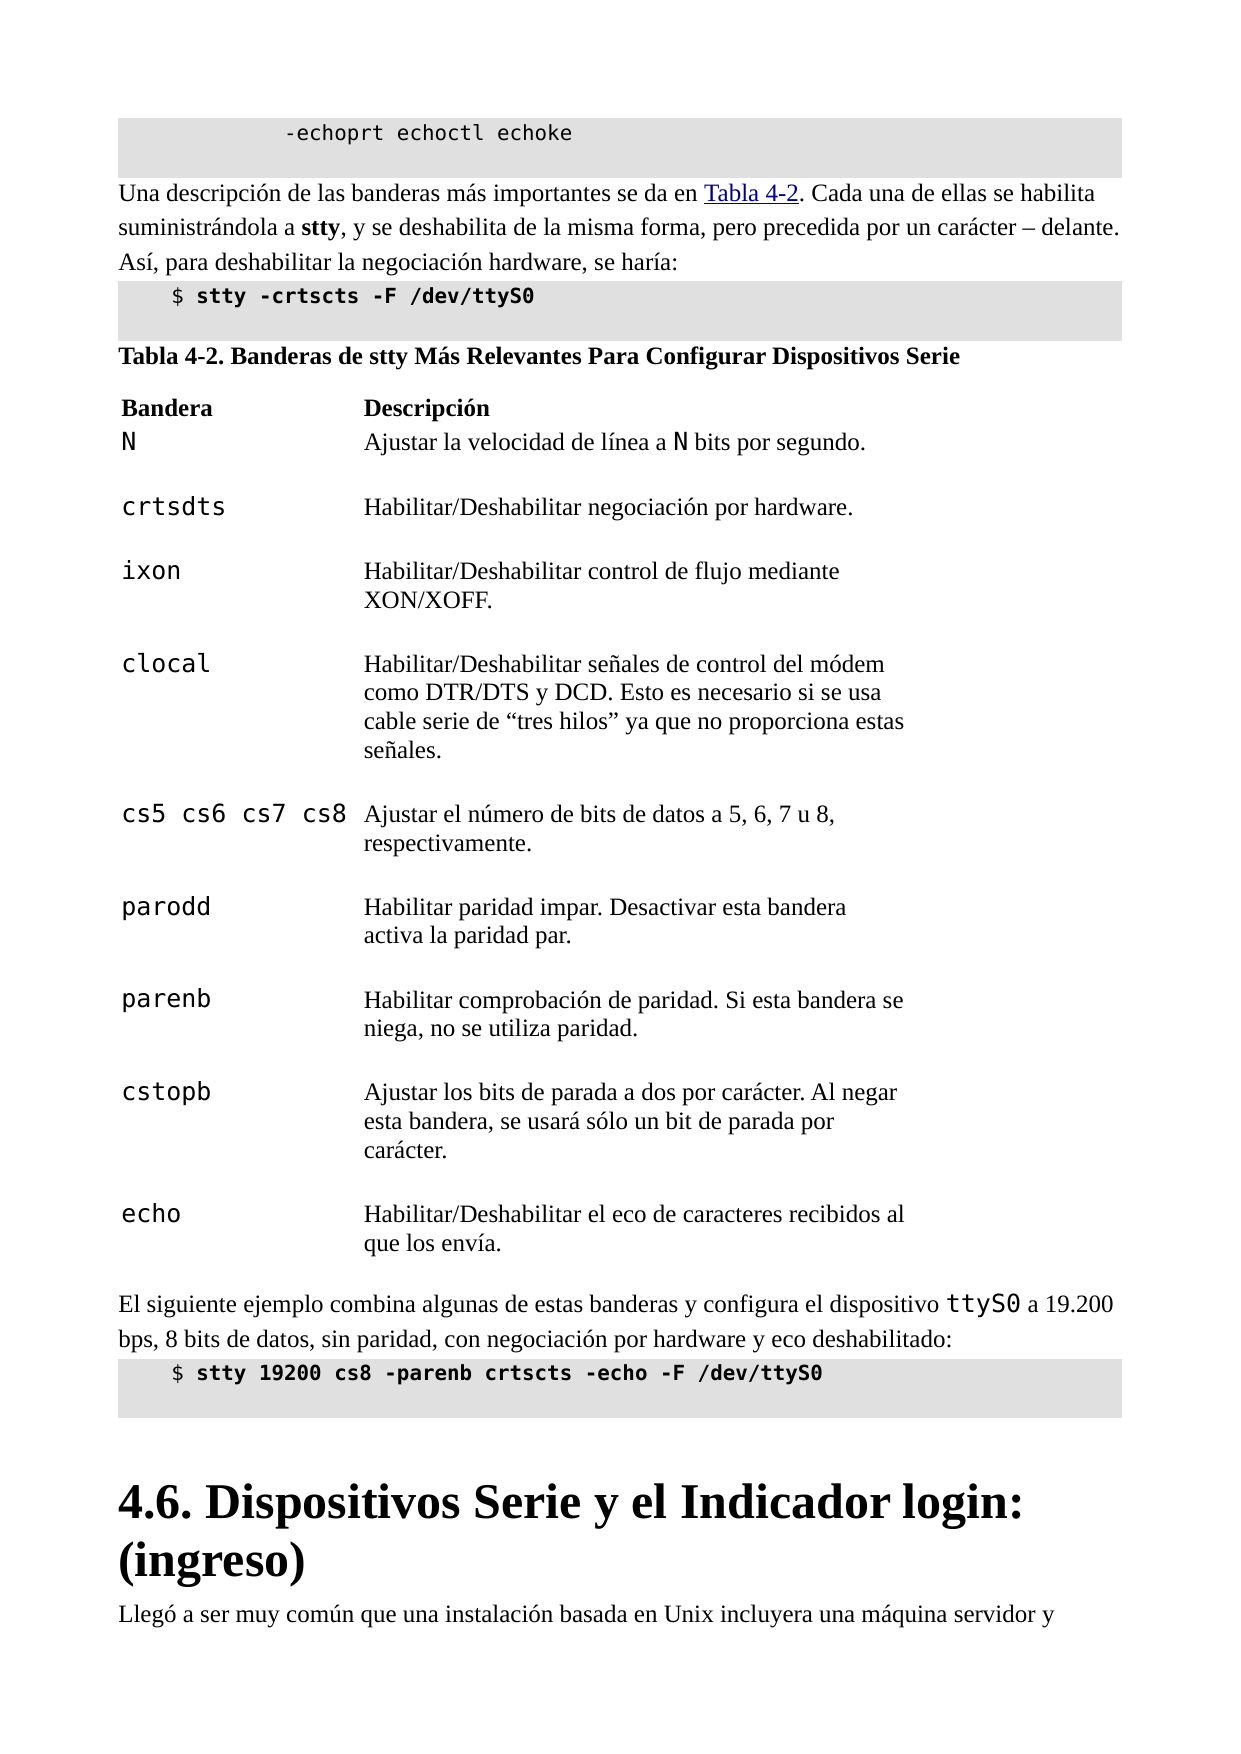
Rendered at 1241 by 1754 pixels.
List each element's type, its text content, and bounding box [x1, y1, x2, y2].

table_cell Ajustar los bits de parada a dos por carácter. Al negar esta bandera, se usará sólo un bit de parada por carácter. [361, 1075, 910, 1196]
table_header $ stty 19200 cs8 -parenb crtscts -echo -F /dev/ttyS0 [118, 1359, 1122, 1418]
table_cell parodd [118, 889, 361, 982]
table_cell echo [118, 1196, 361, 1289]
table_cell Habilitar comprobación de paridad. Si esta bandera se niega, no se utiliza paridad. [361, 982, 910, 1074]
table_header Descripción [361, 390, 910, 424]
table_cell Habilitar/Deshabilitar señales de control del módem como DTR/DTS y DCD. Esto es necesario si se usa cable serie de “tres hilos” ya que no proporciona estas señales. [361, 646, 910, 796]
table_cell parenb [118, 982, 361, 1074]
table_cell clocal [118, 646, 361, 796]
text Una descripción de las banderas más importantes se da en Tabla 4-2. Cada una de ellas se habilita suministrándola a stty, y se deshabilita de la misma forma, pero precedida por un carácter – delante. Así, para deshabilitar la negociación hardware, se haría: [118, 178, 1122, 275]
table_cell Ajustar la velocidad de línea a N bits por segundo. [361, 424, 910, 489]
text Llegó a ser muy común que una instalación basada en Unix incluyera una máquina servidor y [118, 1599, 1122, 1628]
table_header -echoprt echoctl echoke [118, 118, 1122, 178]
table_cell crtsdts [118, 489, 361, 553]
table_cell Habilitar/Deshabilitar negociación por hardware. [361, 489, 910, 553]
text Tabla 4-2. Banderas de stty Más Relevantes Para Configurar Dispositivos Serie [118, 341, 1122, 369]
text El siguiente ejemplo combina algunas de estas banderas y configura el dispositivo ttyS0 a 19.200 bps, 8 bits de datos, sin paridad, con negociación por hardware y eco deshabilitado: [118, 1289, 1122, 1353]
table_cell cstopb [118, 1075, 361, 1196]
table_cell Habilitar/Deshabilitar el eco de caracteres recibidos al que los envía. [361, 1196, 910, 1289]
table_cell N [118, 424, 361, 489]
table_cell Habilitar paridad impar. Desactivar esta bandera activa la paridad par. [361, 889, 910, 982]
table_cell Ajustar el número de bits de datos a 5, 6, 7 u 8, respectivamente. [361, 796, 910, 889]
table_cell cs5 cs6 cs7 cs8 [118, 796, 361, 889]
table_header Bandera [118, 390, 361, 424]
table_cell ixon [118, 553, 361, 646]
subtitle 4.6. Dispositivos Serie y el Indicador login: (ingreso) [118, 1472, 1122, 1587]
table_header $ stty -crtscts -F /dev/ttyS0 [118, 281, 1122, 341]
table_cell Habilitar/Deshabilitar control de flujo mediante XON/XOFF. [361, 553, 910, 646]
